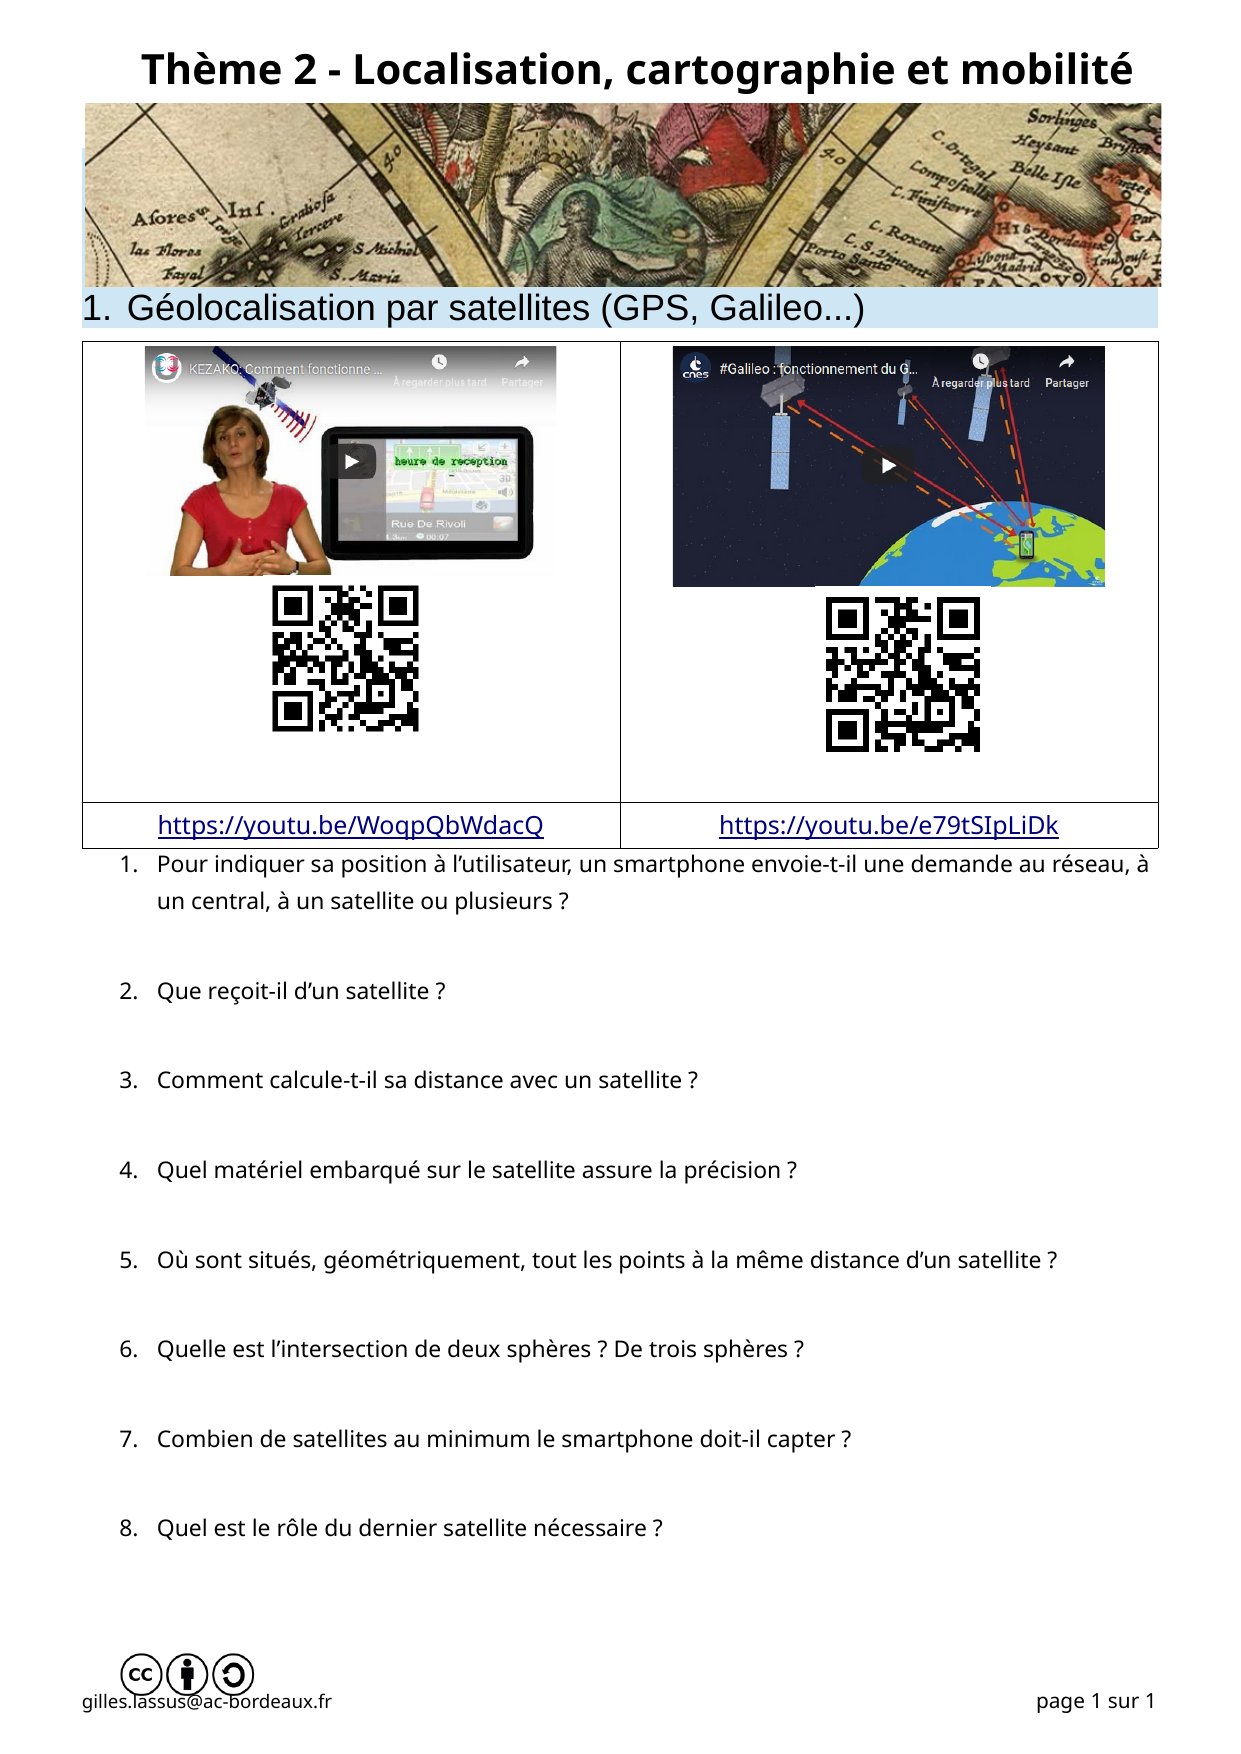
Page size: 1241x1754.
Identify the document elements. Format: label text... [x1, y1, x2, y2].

list Où sont situés, géométriquement, tout les points à la même distance d’un satellite ? [119, 1244, 1158, 1312]
list Comment calcule-t-il sa distance avec un satellite ? [119, 1064, 1158, 1133]
picture [118, 1651, 255, 1698]
picture [672, 346, 1105, 763]
table_header [83, 342, 620, 802]
list Quelle est l’intersection de deux sphères ? De trois sphères ? [119, 1333, 1158, 1402]
table_cell https://youtu.be/e79tSIpLiDk [621, 803, 1158, 848]
table_header [621, 342, 1158, 802]
list Que reçoit-il d’un satellite ? [119, 975, 1158, 1044]
picture [85, 103, 1162, 287]
text Thème 2 - Localisation, cartographie et mobilité [82, 40, 1193, 97]
list Quel est le rôle du dernier satellite nécessaire ? [119, 1512, 1158, 1544]
picture [144, 346, 557, 742]
list Combien de satellites au minimum le smartphone doit-il capter ? [119, 1423, 1158, 1492]
list Quel matériel embarqué sur le satellite assure la précision ? [119, 1154, 1158, 1223]
table_cell https://youtu.be/WoqpQbWdacQ [83, 803, 620, 848]
subtitle Géolocalisation par satellites (GPS, Galileo...) [82, 148, 1158, 328]
list Pour indiquer sa position à l’utilisateur, un smartphone envoie-t-il une demande au réseau, à un central, à un satellite ou plusieurs ? [119, 849, 1158, 954]
